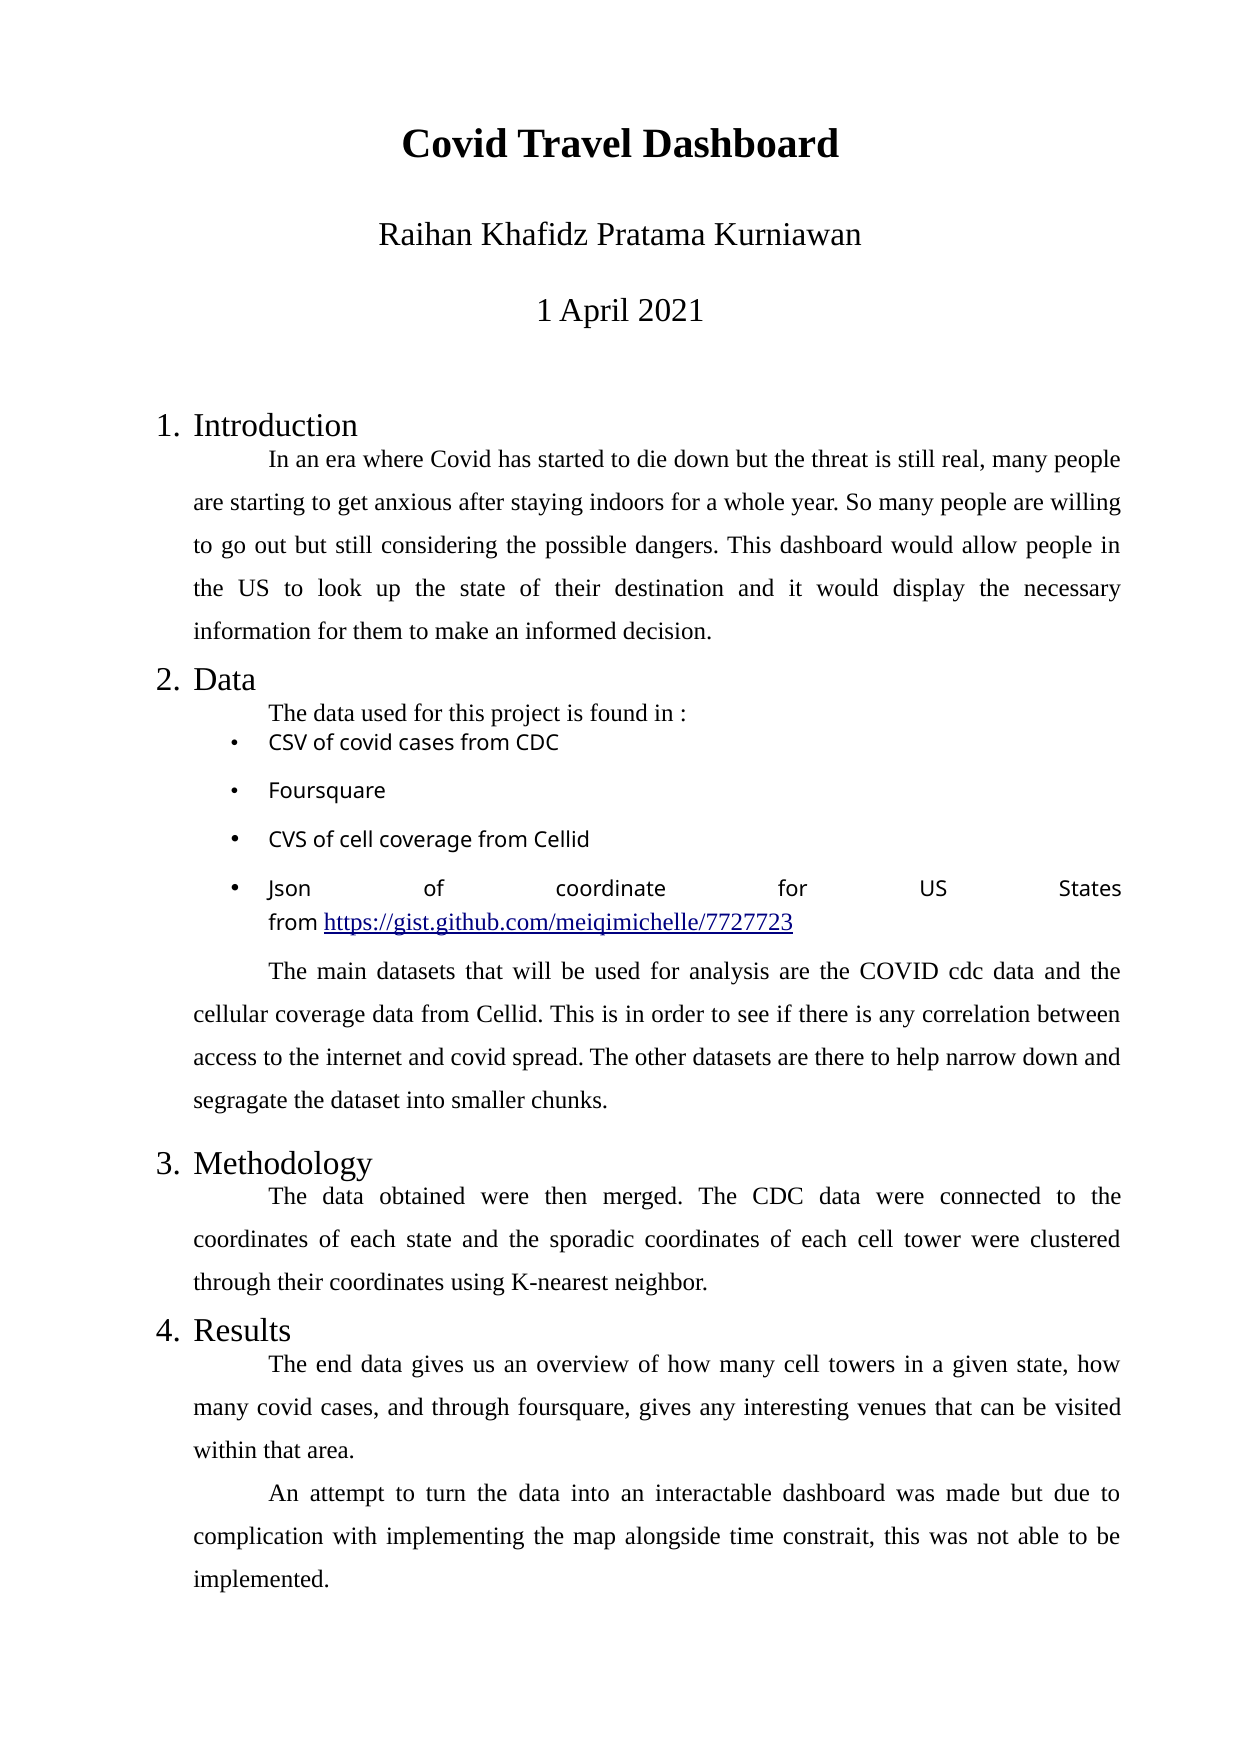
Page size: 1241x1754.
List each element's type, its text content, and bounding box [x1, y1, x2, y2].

list Foursquare [231, 775, 1122, 805]
text Raihan Khafidz Pratama Kurniawan [118, 214, 1122, 252]
list CVS of cell coverage from Cellid [231, 824, 1122, 854]
text Covid Travel Dashboard [118, 118, 1122, 166]
text The main datasets that will be used for analysis are the COVID cdc data and the cellular coverage data from Cellid. This is in order to see if there is any correlation between access to the internet and covid spread. The other datasets are there to help narrow down and segragate the dataset into smaller chunks. [193, 956, 1122, 1114]
list Results [156, 1311, 1122, 1349]
text An attempt to turn the data into an interactable dashboard was made but due to complication with implementing the map alongside time constrait, this was not able to be implemented. [193, 1478, 1122, 1593]
list Introduction [156, 406, 1122, 444]
list Json of coordinate for US States from https://gist.github.com/meiqimichelle/7727723 [231, 873, 1122, 937]
text The data obtained were then merged. The CDC data were connected to the coordinates of each state and the sporadic coordinates of each cell tower were clustered through their coordinates using K-nearest neighbor. [193, 1181, 1122, 1296]
list Data [156, 659, 1122, 698]
list Methodology [156, 1143, 1122, 1181]
list CSV of covid cases from CDC [231, 727, 1122, 756]
text In an era where Covid has started to die down but the threat is still real, many people are starting to get anxious after staying indoors for a whole year. So many people are willing to go out but still considering the possible dangers. This dashboard would allow people in the US to look up the state of their destination and it would display the necessary information for them to make an informed decision. [193, 444, 1122, 645]
text 1 April 2021 [118, 291, 1122, 329]
text The end data gives us an overview of how many cell towers in a given state, how many covid cases, and through foursquare, gives any interesting venues that can be visited within that area. [193, 1349, 1122, 1464]
text The data used for this project is found in : [193, 698, 1122, 727]
